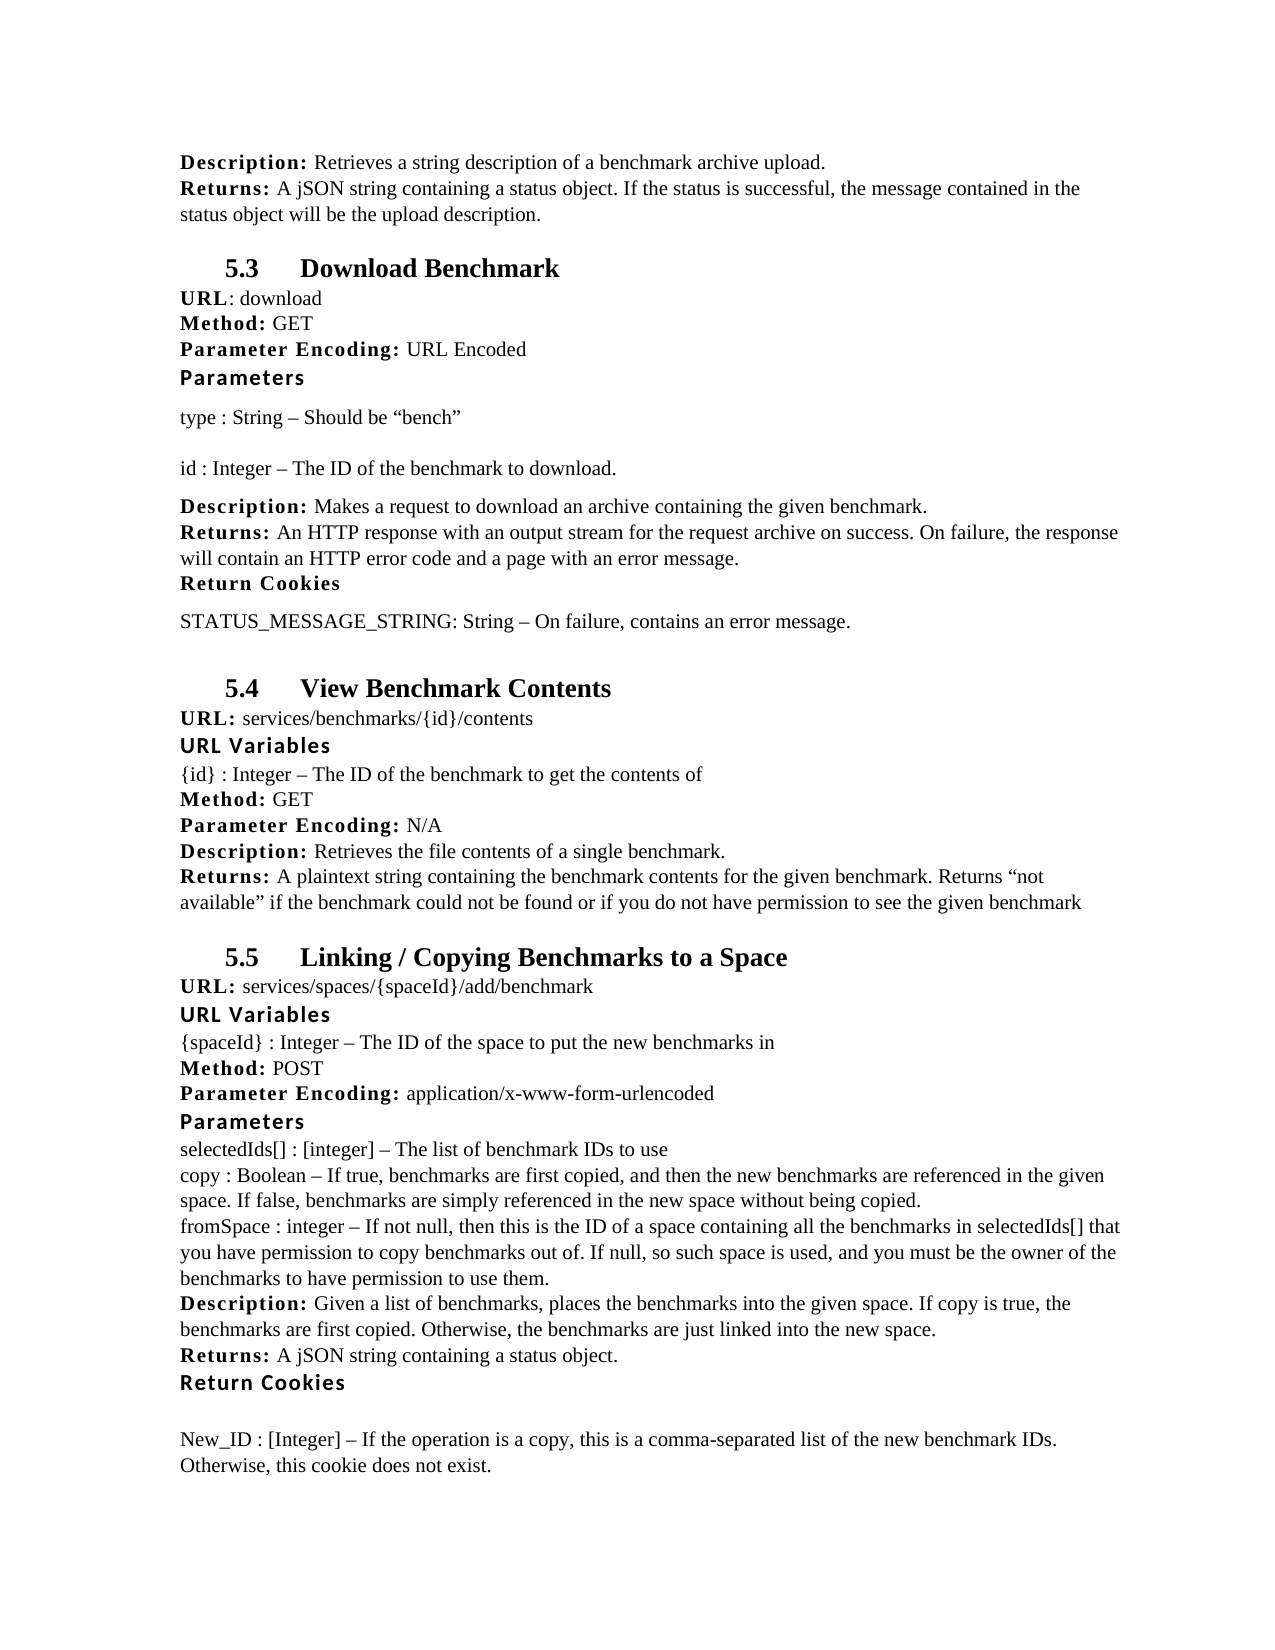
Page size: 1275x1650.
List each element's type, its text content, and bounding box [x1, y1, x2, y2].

text Return Cookies [180, 571, 1125, 595]
subtitle Return Cookies [180, 1368, 1125, 1396]
text fromSpace : integer – If not null, then this is the ID of a space containing all the benchmarks in selectedIds[] that you have permission to copy benchmarks out of. If null, so such space is used, and you must be the owner of the benchmarks to have permission to use them. [180, 1214, 1125, 1289]
text id : Integer – The ID of the benchmark to download. [180, 456, 1125, 480]
text URL: services/spaces/{spaceId}/add/benchmark [180, 974, 1125, 998]
text Returns: A plaintext string containing the benchmark contents for the given benchmark. Returns “not available” if the benchmark could not be found or if you do not have permission to see the given benchmark [180, 864, 1125, 914]
subtitle URL Variables [180, 732, 1125, 759]
text STATUS_MESSAGE_STRING: String – On failure, contains an error message. [180, 609, 1125, 633]
text Description: Given a list of benchmarks, places the benchmarks into the given space. If copy is true, the benchmarks are first copied. Otherwise, the benchmarks are just linked into the new space. [180, 1291, 1125, 1341]
text Method: POST [180, 1055, 1125, 1079]
text selectedIds[] : [integer] – The list of benchmark IDs to use [180, 1137, 1125, 1161]
text Parameter Encoding: URL Encoded [180, 337, 1125, 361]
text URL: download [180, 285, 1125, 309]
subtitle Download Benchmark [225, 252, 1125, 283]
text Returns: A jSON string containing a status object. If the status is successful, the message contained in the status object will be the upload description. [180, 176, 1125, 226]
text Description: Retrieves the file contents of a single benchmark. [180, 839, 1125, 863]
text type : String – Should be “bench” [180, 405, 1125, 429]
text Method: GET [180, 787, 1125, 811]
text Returns: An HTTP response with an output stream for the request archive on success. On failure, the response will contain an HTTP error code and a page with an error message. [180, 520, 1125, 569]
subtitle URL Variables [180, 1000, 1125, 1028]
subtitle View Benchmark Contents [225, 673, 1125, 704]
text Description: Retrieves a string description of a benchmark archive upload. [180, 150, 1125, 174]
text {id} : Integer – The ID of the benchmark to get the contents of [180, 761, 1125, 786]
subtitle Parameters [180, 363, 1125, 391]
text Description: Makes a request to download an archive containing the given benchmark. [180, 494, 1125, 518]
text New_ID : [Integer] – If the operation is a copy, this is a comma-separated list of the new benchmark IDs. Otherwise, this cookie does not exist. [180, 1427, 1125, 1477]
text Parameter Encoding: application/x-www-form-urlencoded [180, 1081, 1125, 1105]
text Parameter Encoding: N/A [180, 813, 1125, 837]
subtitle Linking / Copying Benchmarks to a Space [225, 941, 1125, 972]
text {spaceId} : Integer – The ID of the space to put the new benchmarks in [180, 1030, 1125, 1054]
text URL: services/benchmarks/{id}/contents [180, 706, 1125, 730]
text copy : Boolean – If true, benchmarks are first copied, and then the new benchmarks are referenced in the given space. If false, benchmarks are simply referenced in the new space without being copied. [180, 1162, 1125, 1212]
subtitle Parameters [180, 1107, 1125, 1135]
text Returns: A jSON string containing a status object. [180, 1343, 1125, 1367]
text Method: GET [180, 311, 1125, 335]
